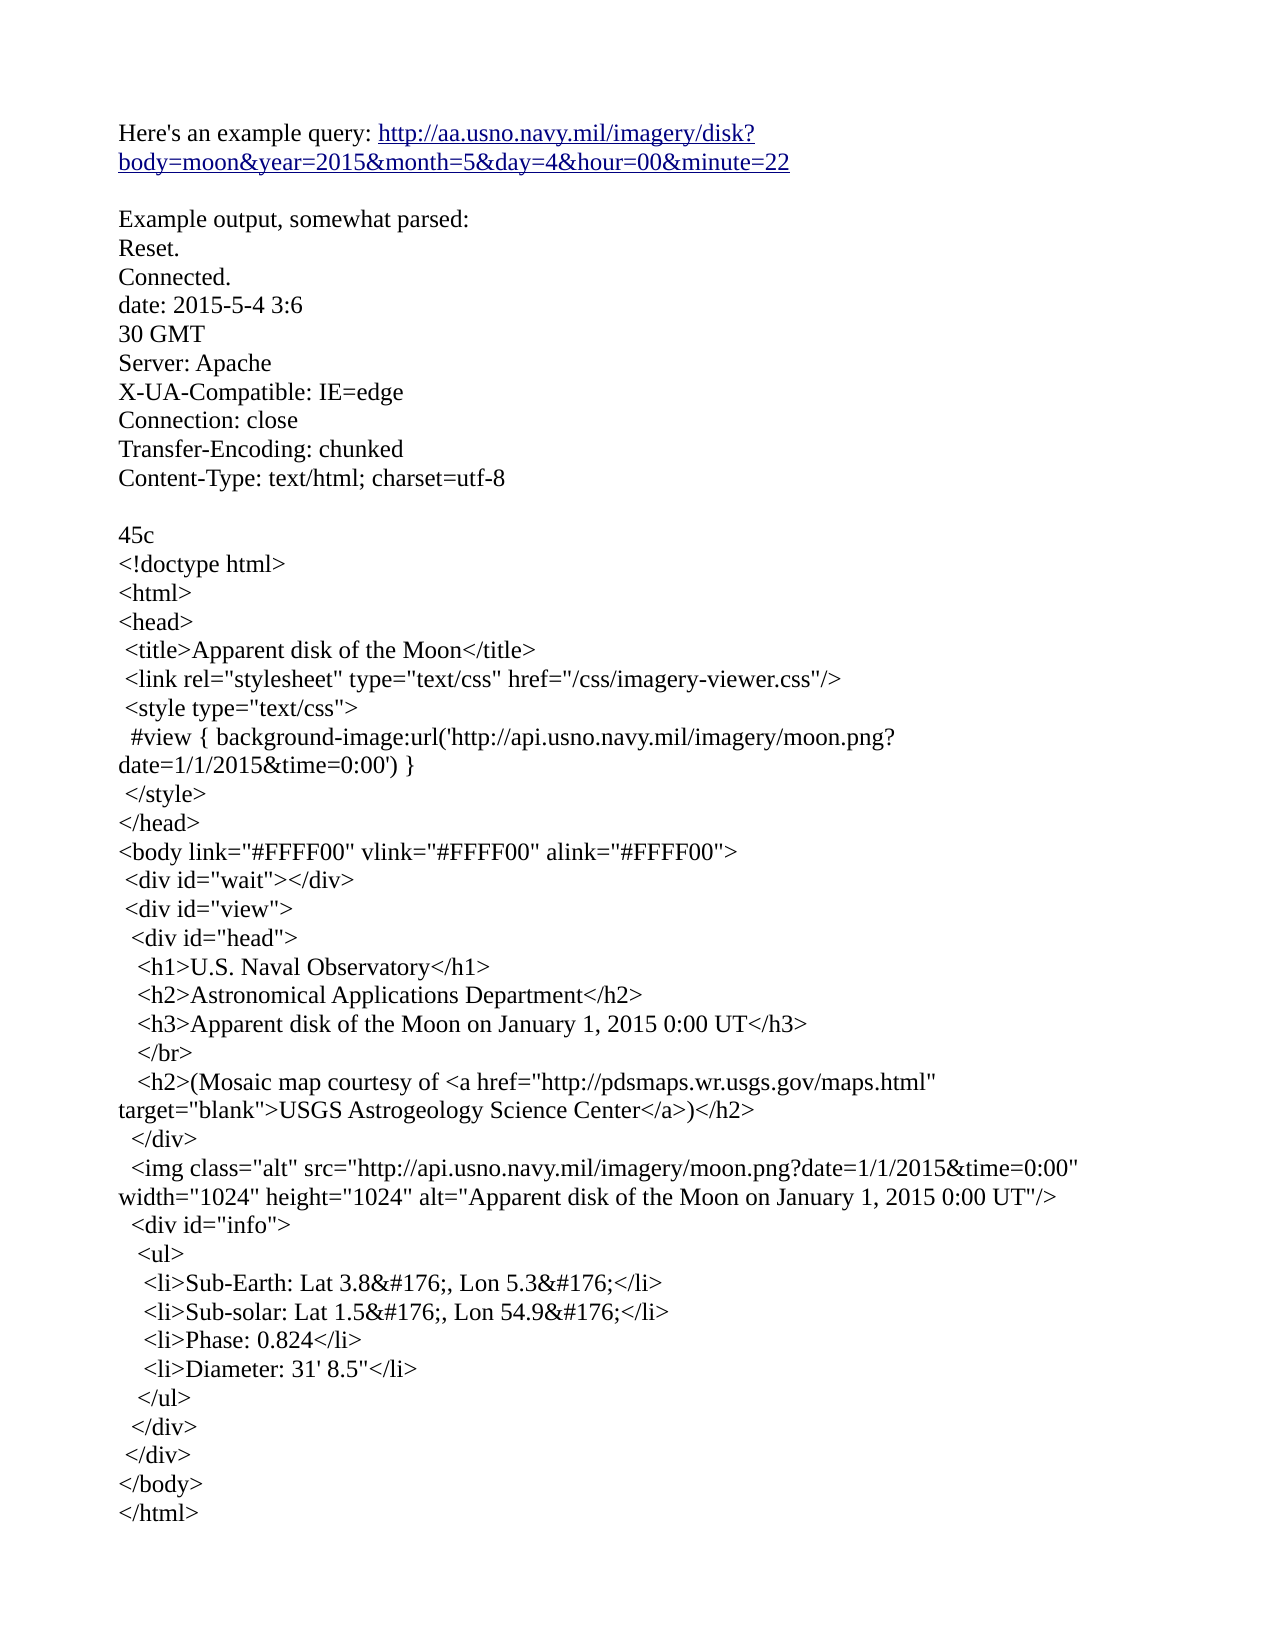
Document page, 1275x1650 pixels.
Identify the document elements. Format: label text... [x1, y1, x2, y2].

text <h3>Apparent disk of the Moon on January 1, 2015 0:00 UT</h3> [118, 1009, 1157, 1038]
text Connected. [118, 262, 1157, 291]
text </br> [118, 1038, 1157, 1067]
text <h2>Astronomical Applications Department</h2> [118, 981, 1157, 1009]
text <ul> [118, 1239, 1157, 1268]
text </div> [118, 1124, 1157, 1153]
text <div id="head"> [118, 923, 1157, 952]
text <li>Sub-solar: Lat 1.5&#176;, Lon 54.9&#176;</li> [118, 1297, 1157, 1326]
text </head> [118, 808, 1157, 837]
text </style> [118, 779, 1157, 808]
text X-UA-Compatible: IE=edge [118, 377, 1157, 406]
text <head> [118, 607, 1157, 636]
text Example output, somewhat parsed: [118, 204, 1157, 233]
text <li>Diameter: 31' 8.5"</li> [118, 1354, 1157, 1383]
text Here's an example query: http://aa.usno.navy.mil/imagery/disk?body=moon&year=2015&month=5&day=4&hour=00&minute=22 [118, 118, 1157, 176]
text <li>Sub-Earth: Lat 3.8&#176;, Lon 5.3&#176;</li> [118, 1268, 1157, 1297]
text <title>Apparent disk of the Moon</title> [118, 636, 1157, 664]
text Content-Type: text/html; charset=utf-8 [118, 463, 1157, 492]
text Reset. [118, 233, 1157, 262]
text <!doctype html> [118, 549, 1157, 578]
text <div id="info"> [118, 1211, 1157, 1239]
text <li>Phase: 0.824</li> [118, 1326, 1157, 1354]
text Connection: close [118, 406, 1157, 434]
text <h1>U.S. Naval Observatory</h1> [118, 952, 1157, 981]
text <link rel="stylesheet" type="text/css" href="/css/imagery-viewer.css"/> [118, 664, 1157, 693]
text 45c [118, 521, 1157, 549]
text </div> [118, 1412, 1157, 1441]
text </html> [118, 1498, 1157, 1527]
text 30 GMT [118, 319, 1157, 348]
text <h2>(Mosaic map courtesy of <a href="http://pdsmaps.wr.usgs.gov/maps.html" target="blank">USGS Astrogeology Science Center</a>)</h2> [118, 1067, 1157, 1124]
text <div id="view"> [118, 894, 1157, 923]
text Transfer-Encoding: chunked [118, 434, 1157, 463]
text <html> [118, 578, 1157, 607]
text date: 2015-5-4 3:6 [118, 291, 1157, 319]
text <img class="alt" src="http://api.usno.navy.mil/imagery/moon.png?date=1/1/2015&time=0:00" width="1024" height="1024" alt="Apparent disk of the Moon on January 1, 2015 0:00 UT"/> [118, 1153, 1157, 1211]
text <div id="wait"></div> [118, 866, 1157, 894]
text <body link="#FFFF00" vlink="#FFFF00" alink="#FFFF00"> [118, 837, 1157, 866]
text Server: Apache [118, 348, 1157, 377]
text #view { background-image:url('http://api.usno.navy.mil/imagery/moon.png?date=1/1/2015&time=0:00') } [118, 722, 1157, 779]
text <style type="text/css"> [118, 693, 1157, 722]
text </ul> [118, 1383, 1157, 1412]
text </body> [118, 1469, 1157, 1498]
text </div> [118, 1441, 1157, 1469]
